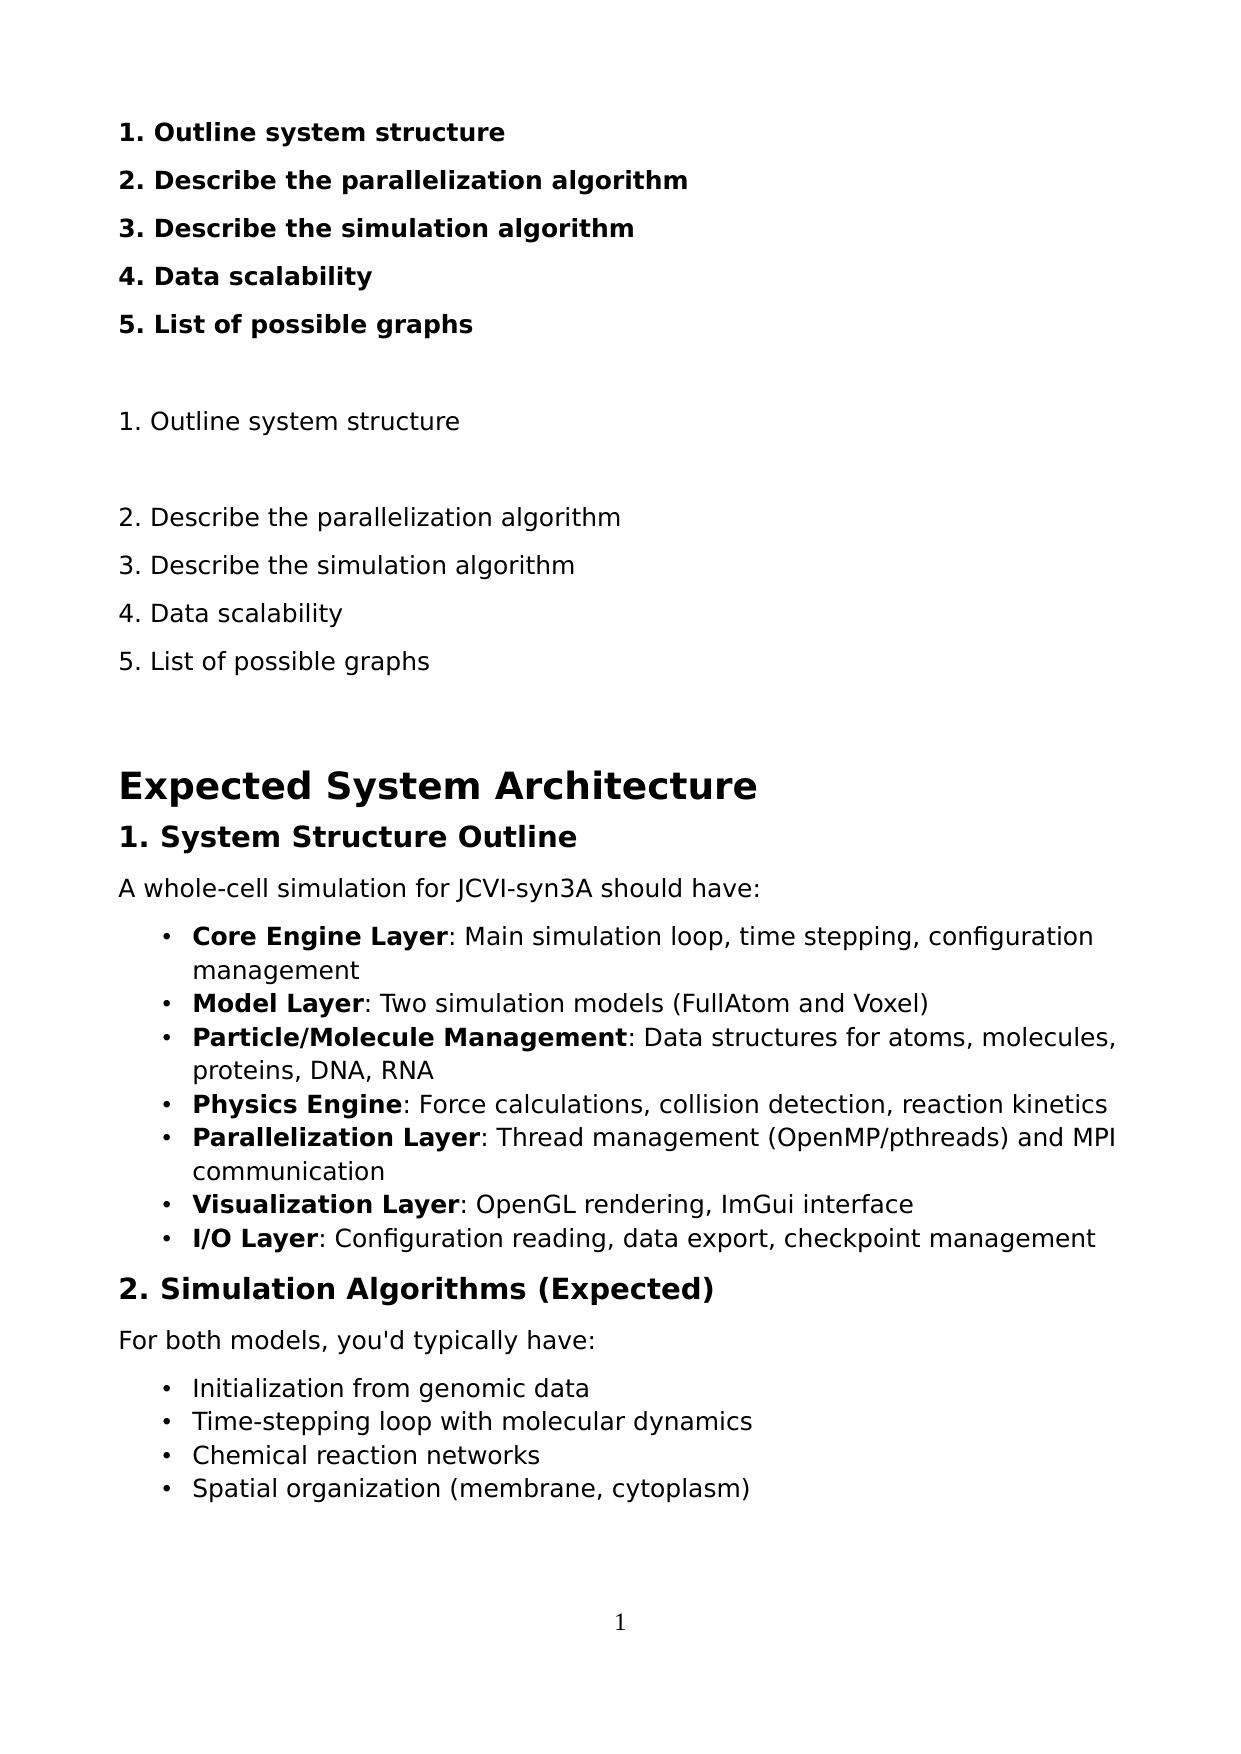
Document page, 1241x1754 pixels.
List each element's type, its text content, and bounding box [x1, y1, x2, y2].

list Physics Engine: Force calculations, collision detection, reaction kinetics [162, 1090, 1122, 1119]
text For both models, you'd typically have: [118, 1326, 1122, 1355]
text 2. Describe the parallelization algorithm [118, 166, 1122, 195]
list Particle/Molecule Management: Data structures for atoms, molecules, proteins, DNA, RNA [162, 1023, 1122, 1086]
list Parallelization Layer: Thread management (OpenMP/pthreads) and MPI communication [162, 1124, 1122, 1186]
text 1. Outline system structure [118, 118, 1122, 147]
list Spatial organization (membrane, cytoplasm) [162, 1475, 1122, 1504]
list Model Layer: Two simulation models (FullAtom and Voxel) [162, 989, 1122, 1019]
text 2. Describe the parallelization algorithm [118, 503, 1122, 532]
list Chemical reaction networks [162, 1441, 1122, 1470]
text 4. Data scalability [118, 262, 1122, 292]
text 5. List of possible graphs [118, 311, 1122, 340]
subtitle 1. System Structure Outline [118, 821, 1122, 855]
text 4. Data scalability [118, 599, 1122, 628]
list Core Engine Layer: Main simulation loop, time stepping, configuration management [162, 922, 1122, 985]
list Visualization Layer: OpenGL rendering, ImGui interface [162, 1191, 1122, 1220]
subtitle 2. Simulation Algorithms (Expected) [118, 1272, 1122, 1306]
text 1. Outline system structure [118, 407, 1122, 436]
text 3. Describe the simulation algorithm [118, 551, 1122, 580]
text 3. Describe the simulation algorithm [118, 214, 1122, 243]
text A whole-cell simulation for JCVI-syn3A should have: [118, 874, 1122, 903]
text 5. List of possible graphs [118, 647, 1122, 677]
subtitle Expected System Architecture [118, 764, 1122, 808]
list Time-stepping loop with molecular dynamics [162, 1408, 1122, 1437]
list I/O Layer: Configuration reading, data export, checkpoint management [162, 1224, 1122, 1253]
list Initialization from genomic data [162, 1374, 1122, 1403]
